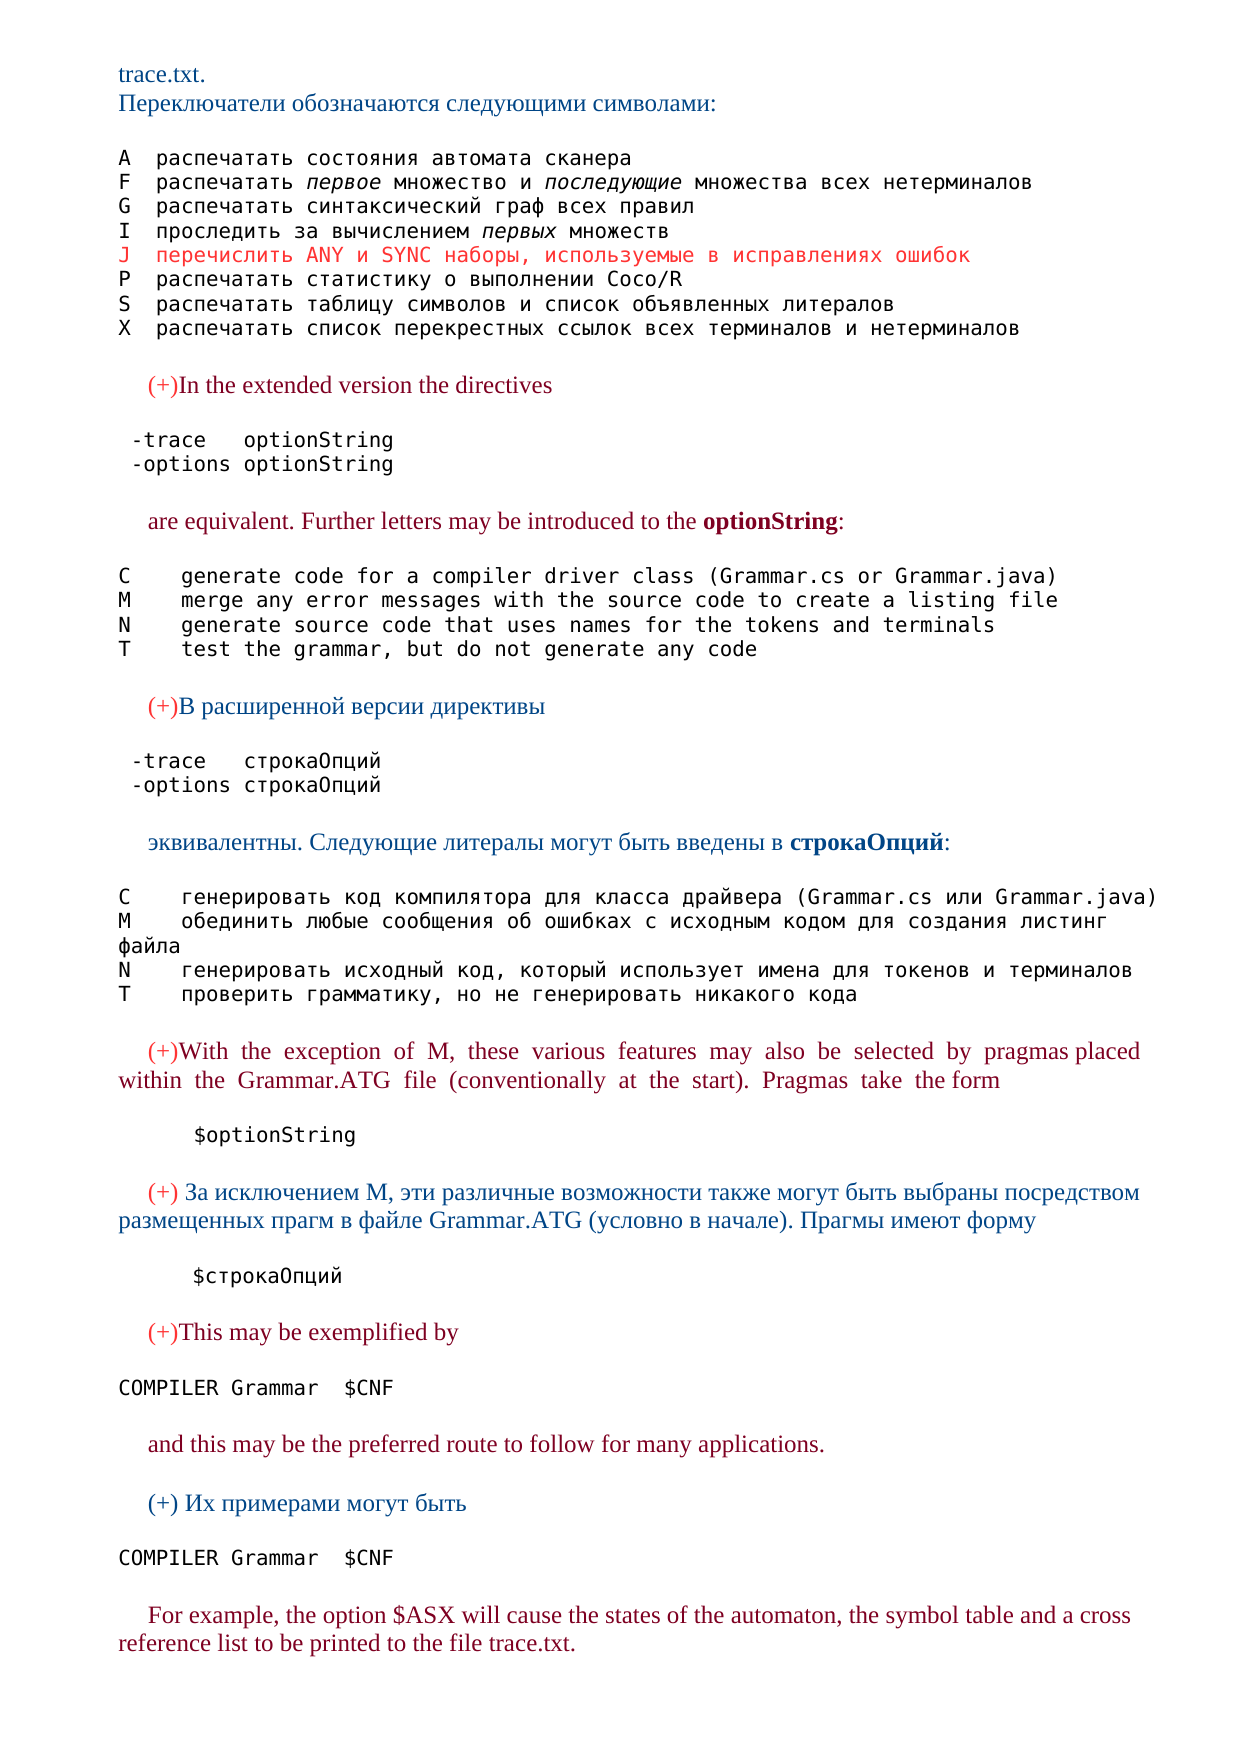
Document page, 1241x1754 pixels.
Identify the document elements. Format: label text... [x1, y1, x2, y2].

text COMPILER Grammar $CNF [118, 1376, 1181, 1400]
text $optionString [118, 1123, 1181, 1147]
text эквивалентны. Следующие литералы могут быть введены в строкаОпций: [118, 827, 1181, 856]
text (+)With the exception of M, these various features may also be selected by pragmas placed within the Grammar.ATG file (conventionally at the start). Pragmas take the form [118, 1036, 1181, 1093]
text C generate code for a compiler driver class (Grammar.cs or Grammar.java) M merge any error messages with the source code to create a listing file N generate source code that uses names for the tokens and terminals T test the grammar, but do not generate any code [118, 564, 1181, 661]
text A распечатать состояния автомата сканера F распечатать первое множество и последующие множества всех нетерминалов G распечатать синтаксический граф всех правил I проследить за вычислением первых множеств J перечислить ANY и SYNC наборы, используемые в исправлениях ошибок P распечатать статистику о выполнении Coco/R S распечатать таблицу символов и список объявленных литералов X распечатать список перекрестных ссылок всех терминалов и нетерминалов [118, 146, 1181, 340]
text (+)This may be exemplified by [118, 1317, 1181, 1346]
text -trace optionString -options optionString [118, 428, 1181, 476]
text -trace строкаОпций -options строкаОпций [118, 749, 1181, 797]
text (+) За исключением М, эти различные возможности также могут быть выбраны посредством размещенных прагм в файле Grammar.ATG (условно в начале). Прагмы имеют форму [118, 1177, 1181, 1234]
text are equivalent. Further letters may be introduced to the optionString: [118, 506, 1181, 535]
text (+)In the extended version the directives [118, 370, 1181, 398]
text (+)В расширенной версии директивы [118, 691, 1181, 719]
text For example, the option $ASX will cause the states of the automaton, the symbol table and a cross reference list to be printed to the file trace.txt. [118, 1600, 1181, 1657]
text COMPILER Grammar $CNF [118, 1546, 1181, 1570]
text $строкаОпций [118, 1264, 1181, 1288]
text C генерировать код компилятора для класса драйвера (Grammar.cs или Grammar.java) M обединить любые сообщения об ошибках с исходным кодом для создания листинг файла N генерировать исходный код, который использует имена для токенов и терминалов T проверить грамматику, но не генерировать никакого кода [118, 885, 1181, 1007]
text (+) Их примерами могут быть [118, 1488, 1181, 1516]
text trace.txt. Переключатели обозначаются следующими символами: [118, 59, 1181, 117]
text and this may be the preferred route to follow for many applications. [118, 1429, 1181, 1458]
